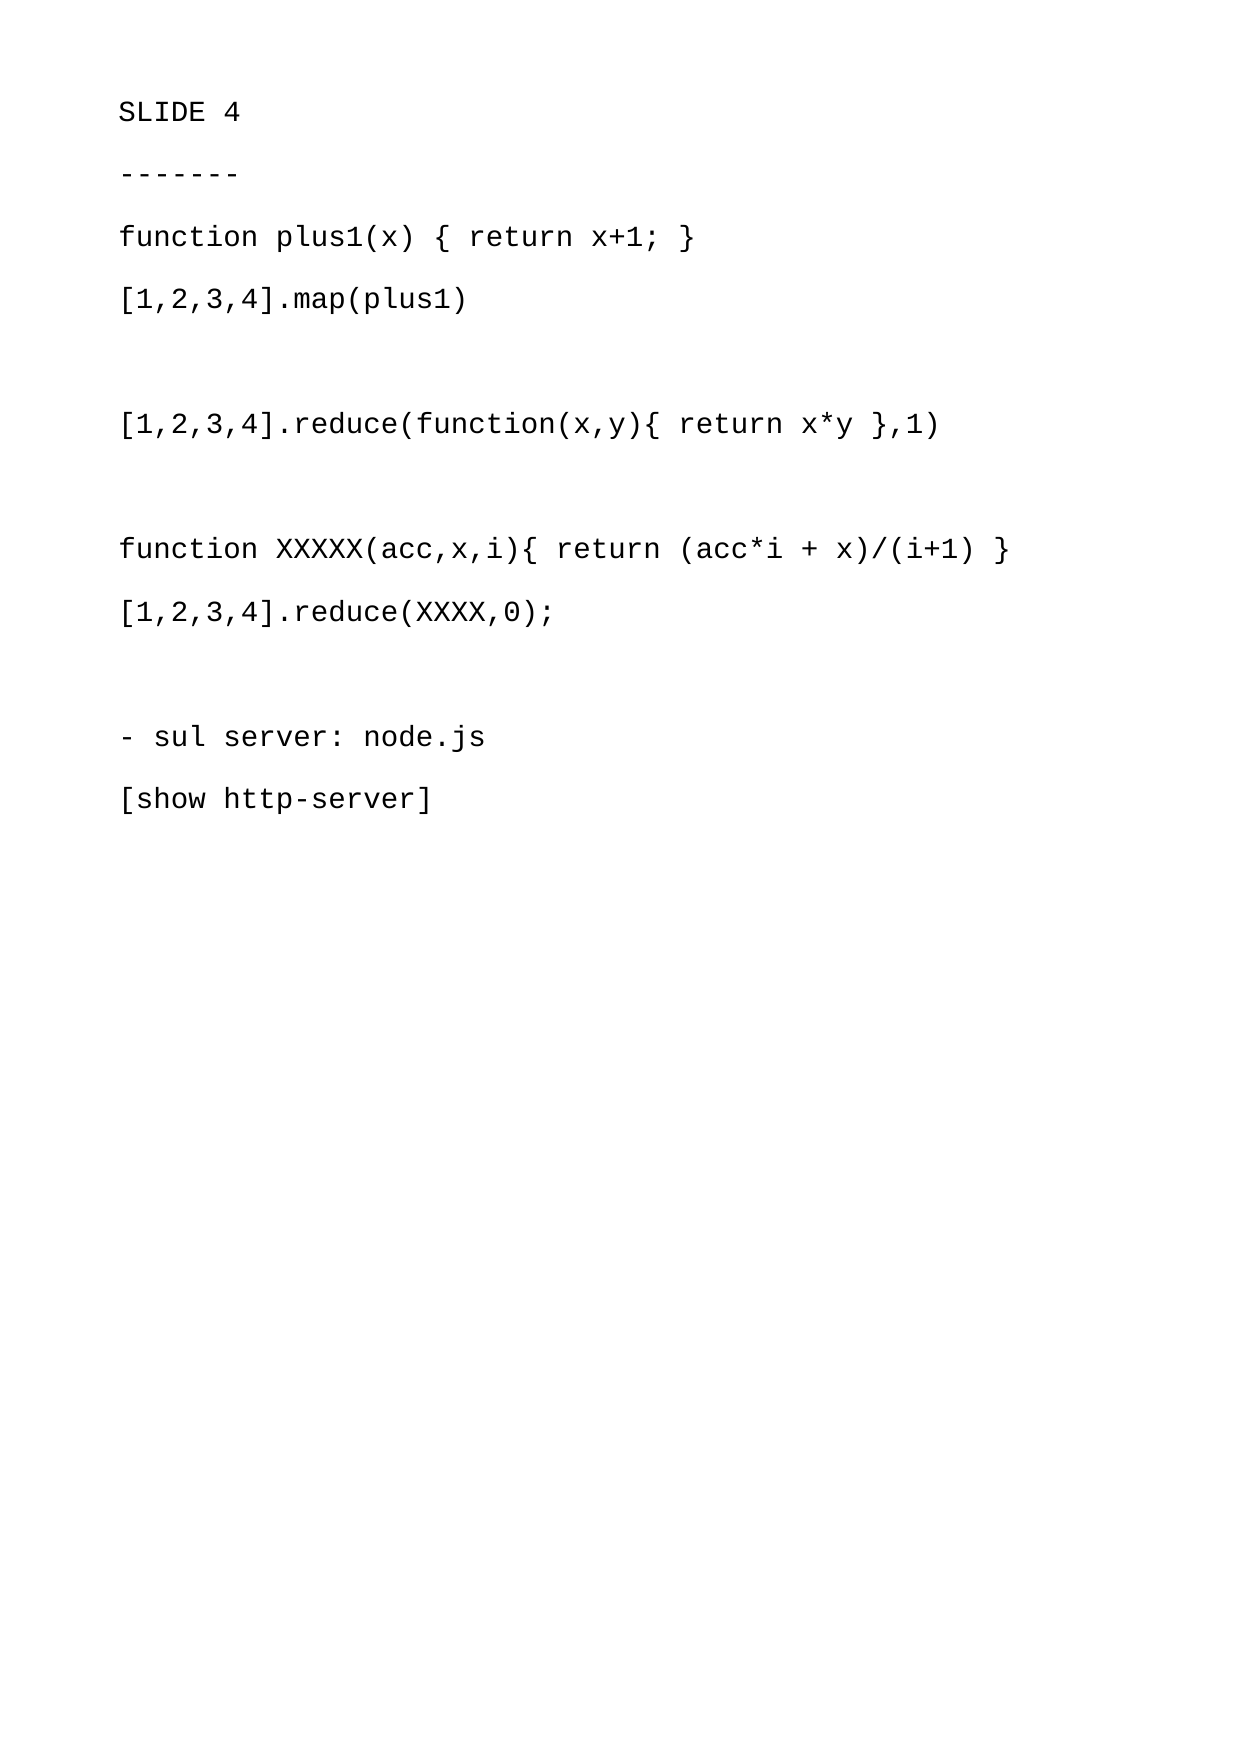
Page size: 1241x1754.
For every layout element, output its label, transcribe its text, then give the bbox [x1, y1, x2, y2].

text [1,2,3,4].reduce(function(x,y){ return x*y },1) [118, 409, 1122, 443]
text ------- [118, 159, 1122, 193]
text function XXXXX(acc,x,i){ return (acc*i + x)/(i+1) } [118, 534, 1122, 568]
text [show http-server] [118, 784, 1122, 818]
text function plus1(x) { return x+1; } [118, 222, 1122, 255]
text - sul server: node.js [118, 722, 1122, 755]
text [1,2,3,4].reduce(XXXX,0); [118, 597, 1122, 630]
text [1,2,3,4].map(plus1) [118, 284, 1122, 318]
text SLIDE 4 [118, 97, 1122, 130]
